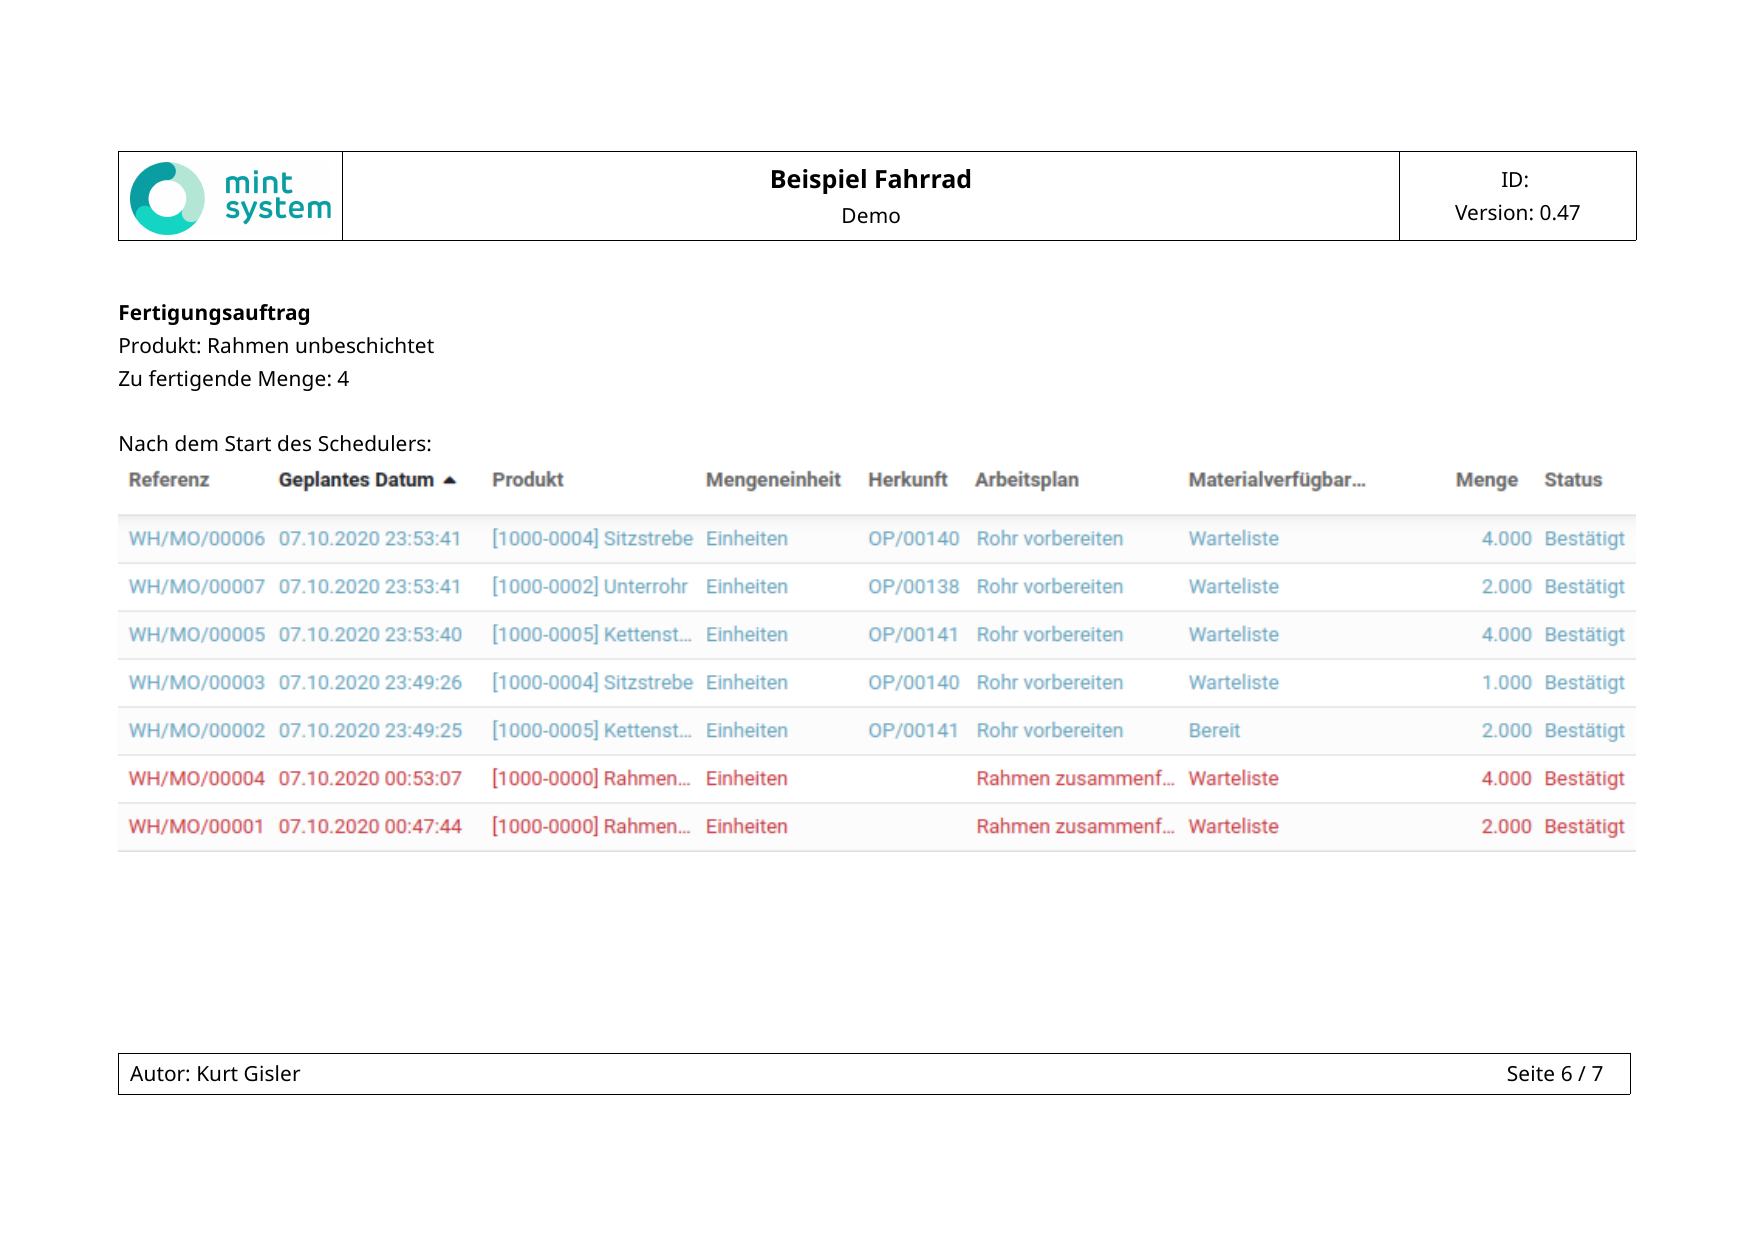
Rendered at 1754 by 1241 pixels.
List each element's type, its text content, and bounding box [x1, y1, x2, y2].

text Produkt: Rahmen unbeschichtet [118, 331, 1636, 359]
text Zu fertigende Menge: 4 [118, 364, 1636, 392]
text Nach dem Start des Schedulers: [118, 429, 1636, 458]
text Fertigungsauftrag [118, 298, 1636, 327]
picture [118, 462, 1636, 852]
picture [130, 162, 331, 235]
